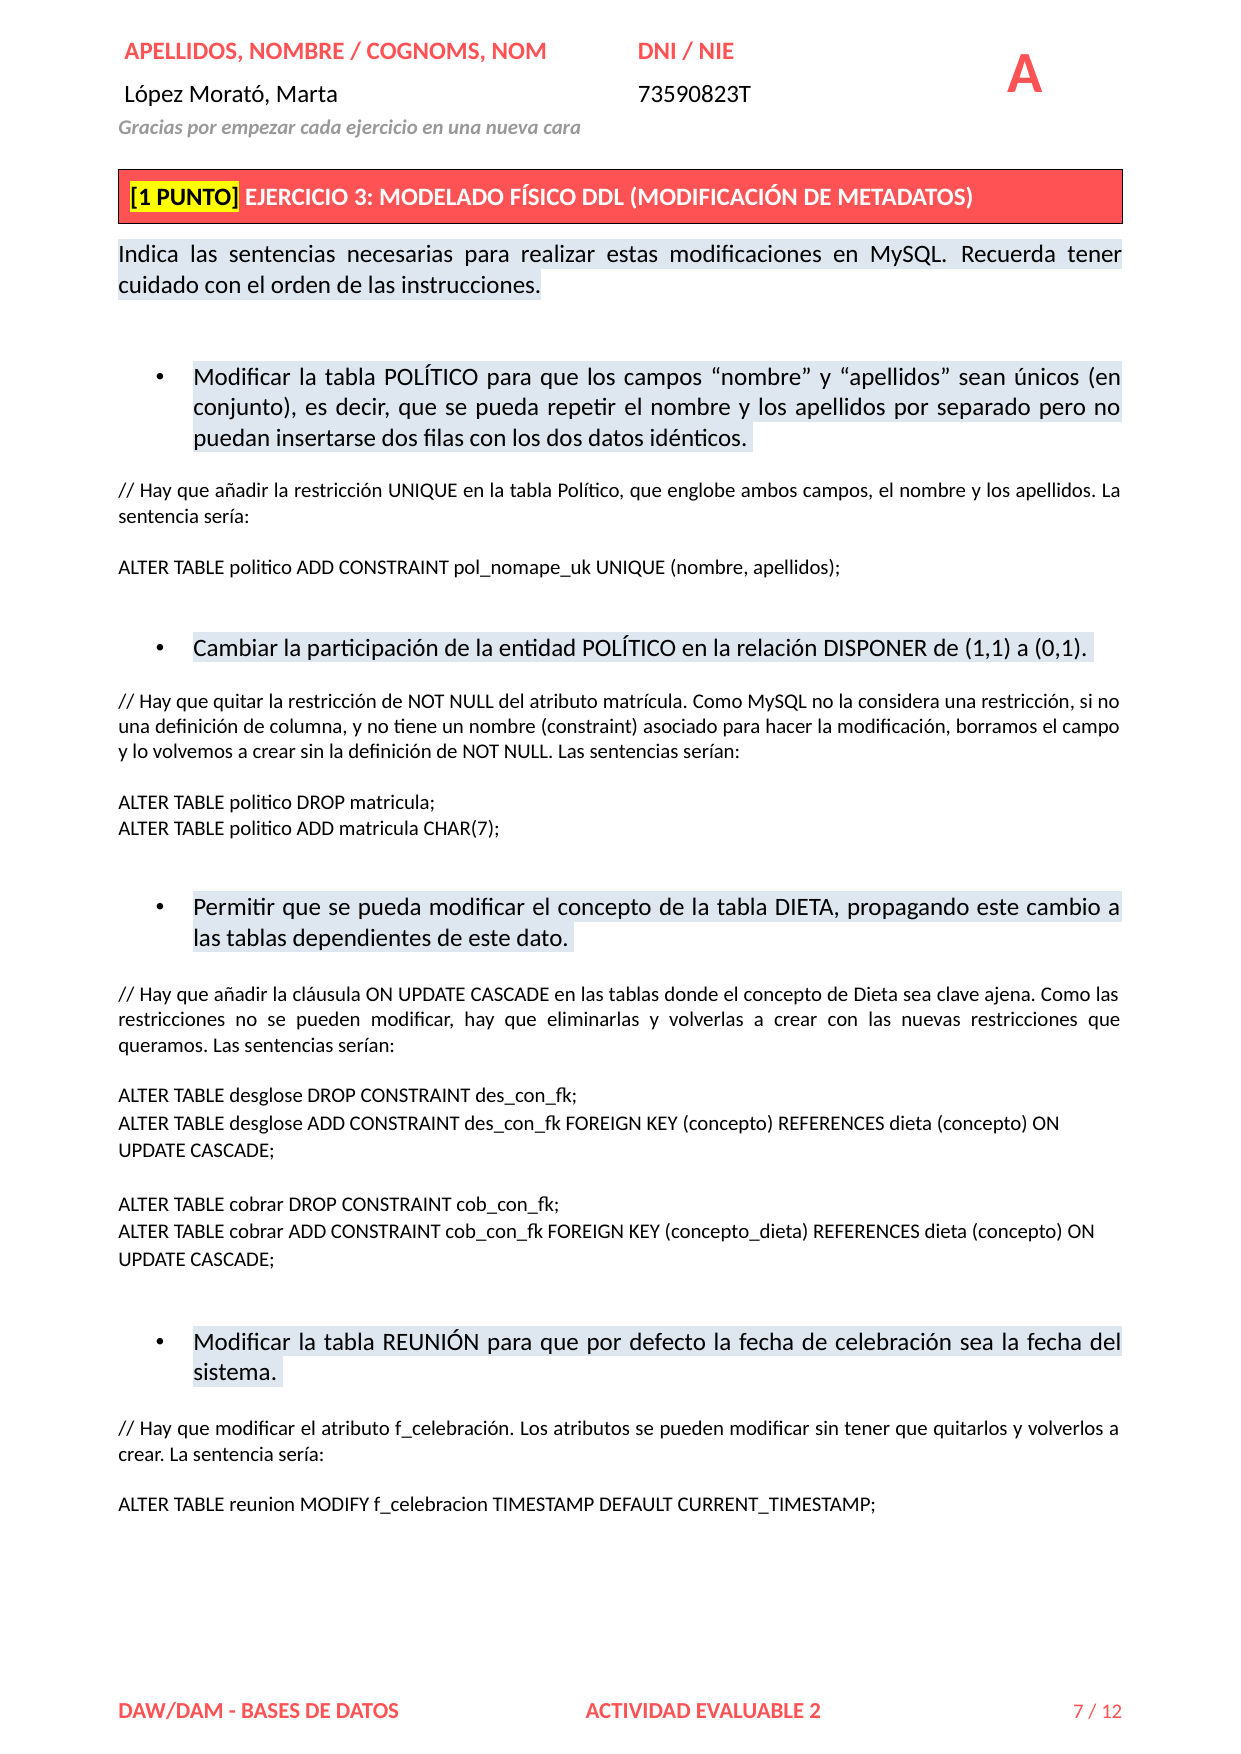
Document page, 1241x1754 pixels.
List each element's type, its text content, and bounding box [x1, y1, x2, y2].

text ALTER TABLE desglose ADD CONSTRAINT des_con_fk FOREIGN KEY (concepto) REFERENCES dieta (concepto) ON UPDATE CASCADE; [118, 1110, 1122, 1162]
list Modificar la tabla POLÍTICO para que los campos “nombre” y “apellidos” sean únicos (en conjunto), es decir, que se pueda repetir el nombre y los apellidos por separado pero no puedan insertarse dos filas con los dos datos idénticos. [156, 361, 1122, 452]
text // Hay que añadir la restricción UNIQUE en la tabla Político, que englobe ambos campos, el nombre y los apellidos. La sentencia sería: [118, 478, 1122, 528]
text ALTER TABLE desglose DROP CONSTRAINT des_con_fk; [118, 1083, 1122, 1108]
text ALTER TABLE politico ADD CONSTRAINT pol_nomape_uk UNIQUE (nombre, apellidos); [118, 554, 1122, 579]
list Permitir que se pueda modificar el concepto de la tabla DIETA, propagando este cambio a las tablas dependientes de este dato. [156, 891, 1122, 952]
list Modificar la tabla REUNIÓN para que por defecto la fecha de celebración sea la fecha del sistema. [156, 1326, 1122, 1387]
text ALTER TABLE cobrar DROP CONSTRAINT cob_con_fk; [118, 1191, 1122, 1217]
text ALTER TABLE politico DROP matricula; [118, 789, 1122, 815]
list Cambiar la participación de la entidad POLÍTICO en la relación DISPONER de (1,1) a (0,1). [156, 632, 1122, 662]
text ALTER TABLE politico ADD matricula CHAR(7); [118, 815, 1122, 840]
text // Hay que modificar el atributo f_celebración. Los atributos se pueden modificar sin tener que quitarlos y volverlos a crear. La sentencia sería: [118, 1415, 1122, 1466]
text // Hay que añadir la cláusula ON UPDATE CASCADE en las tablas donde el concepto de Dieta sea clave ajena. Como las restricciones no se pueden modificar, hay que eliminarlas y volverlas a crear con las nuevas restricciones que queramos. Las sentencias serían: [118, 981, 1122, 1057]
text [1 punto] EJERCICIO 3: MODELADO FÍSICO DDL (MODIFICACIÓN DE METADATOS) [119, 170, 1122, 223]
text Indica las sentencias necesarias para realizar estas modificaciones en MySQL. Recuerda tener cuidado con el orden de las instrucciones. [118, 239, 1122, 300]
text ALTER TABLE reunion MODIFY f_celebracion TIMESTAMP DEFAULT CURRENT_TIMESTAMP; [118, 1492, 1122, 1517]
text ALTER TABLE cobrar ADD CONSTRAINT cob_con_fk FOREIGN KEY (concepto_dieta) REFERENCES dieta (concepto) ON UPDATE CASCADE; [118, 1219, 1122, 1271]
text // Hay que quitar la restricción de NOT NULL del atributo matrícula. Como MySQL no la considera una restricción, si no una definición de columna, y no tiene un nombre (constraint) asociado para hacer la modificación, borramos el campo y lo volvemos a crear sin la definición de NOT NULL. Las sentencias serían: [118, 688, 1122, 764]
